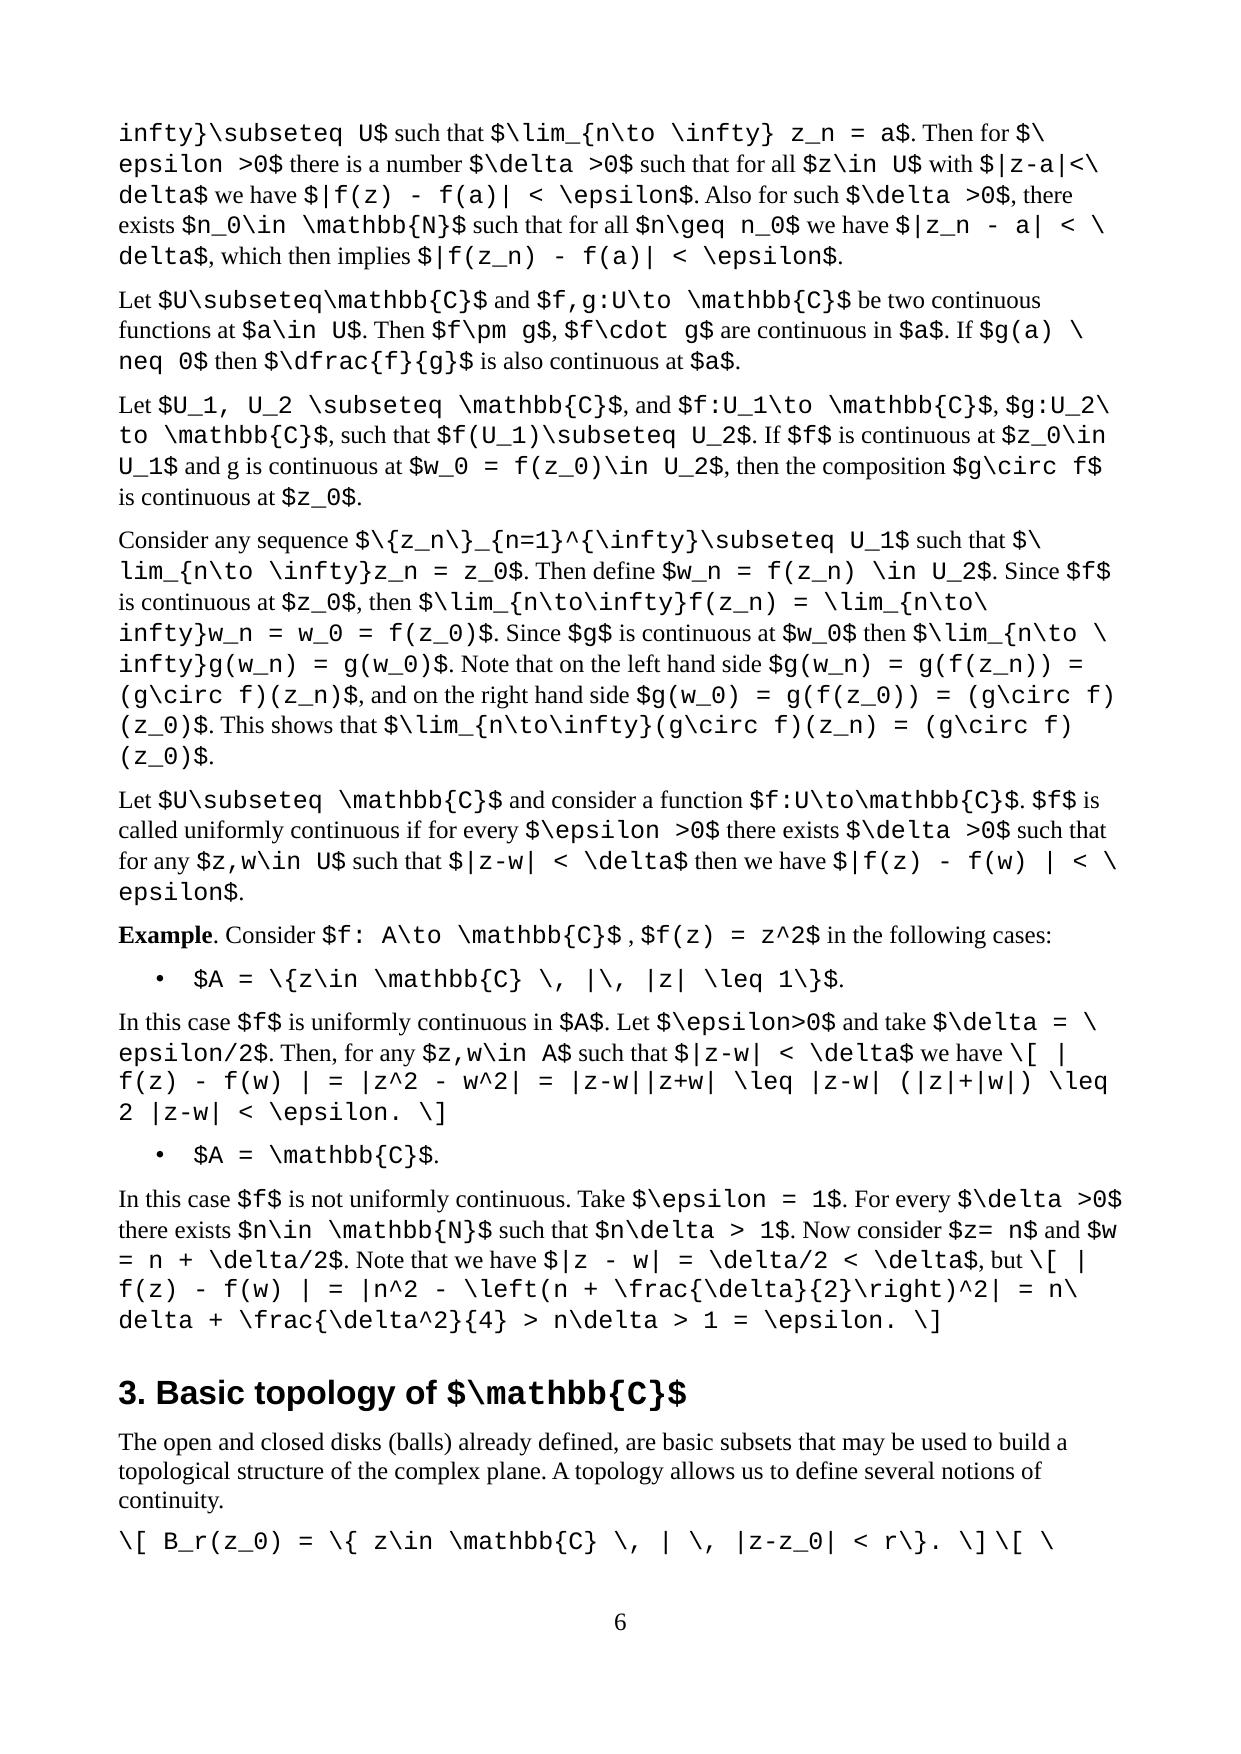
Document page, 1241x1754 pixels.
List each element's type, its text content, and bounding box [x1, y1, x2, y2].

text Example. Consider $f: A\to \mathbb{C}$ , $f(z) = z^2$ in the following cases: [118, 921, 1122, 951]
text Consider any sequence $\{z_n\}_{n=1}^{\infty}\subseteq U_1$ such that $\lim_{n\to \infty}z_n = z_0$. Then define $w_n = f(z_n) \in U_2$. Since $f$ is continuous at $z_0$, then $\lim_{n\to\infty}f(z_n) = \lim_{n\to\infty}w_n = w_0 = f(z_0)$. Since $g$ is continuous at $w_0$ then $\lim_{n\to \infty}g(w_n) = g(w_0)$. Note that on the left hand side $g(w_n) = g(f(z_n)) = (g\circ f)(z_n)$, and on the right hand side $g(w_0) = g(f(z_0)) = (g\circ f)(z_0)$. This shows that $\lim_{n\to\infty}(g\circ f)(z_n) = (g\circ f)(z_0)$. [118, 526, 1122, 772]
text Let $U\subseteq \mathbb{C}$ and consider a function $f:U\to\mathbb{C}$. $f$ is called uniformly continuous if for every $\epsilon >0$ there exists $\delta >0$ such that for any $z,w\in U$ such that $|z-w| < \delta$ then we have $|f(z) - f(w) | < \epsilon$. [118, 785, 1122, 908]
text \[ B_r(z_0) = \{ z\in \mathbb{C} \, | \, |z-z_0| < r\}. \] \[ \ [118, 1526, 1122, 1557]
subtitle Basic topology of $\mathbb{C}$ [118, 1373, 1122, 1415]
list $A = \mathbb{C}$. [156, 1141, 1122, 1171]
text Let $U_1, U_2 \subseteq \mathbb{C}$, and $f:U_1\to \mathbb{C}$, $g:U_2\to \mathbb{C}$, such that $f(U_1)\subseteq U_2$. If $f$ is continuous at $z_0\in U_1$ and g is continuous at $w_0 = f(z_0)\in U_2$, then the composition $g\circ f$ is continuous at $z_0$. [118, 390, 1122, 513]
text Let $U\subseteq\mathbb{C}$ and $f,g:U\to \mathbb{C}$ be two continuous functions at $a\in U$. Then $f\pm g$, $f\cdot g$ are continuous in $a$. If $g(a) \neq 0$ then $\dfrac{f}{g}$ is also continuous at $a$. [118, 285, 1122, 377]
text In this case $f$ is not uniformly continuous. Take $\epsilon = 1$. For every $\delta >0$ there exists $n\in \mathbb{N}$ such that $n\delta > 1$. Now consider $z= n$ and $w = n + \delta/2$. Note that we have $|z - w| = \delta/2 < \delta$, but \[ |f(z) - f(w) | = |n^2 - \left(n + \frac{\delta}{2}\right)^2| = n\delta + \frac{\delta^2}{4} > n\delta > 1 = \epsilon. \] [118, 1184, 1122, 1336]
text infty}\subseteq U$ such that $\lim_{n\to \infty} z_n = a$. Then for $\epsilon >0$ there is a number $\delta >0$ such that for all $z\in U$ with $|z-a|<\delta$ we have $|f(z) - f(a)| < \epsilon$. Also for such $\delta >0$, there exists $n_0\in \mathbb{N}$ such that for all $n\geq n_0$ we have $|z_n - a| < \delta$, which then implies $|f(z_n) - f(a)| < \epsilon$. [118, 118, 1122, 272]
list $A = \{z\in \mathbb{C} \, |\, |z| \leq 1\}$. [156, 964, 1122, 995]
text In this case $f$ is uniformly continuous in $A$. Let $\epsilon>0$ and take $\delta = \epsilon/2$. Then, for any $z,w\in A$ such that $|z-w| < \delta$ we have \[ |f(z) - f(w) | = |z^2 - w^2| = |z-w||z+w| \leq |z-w| (|z|+|w|) \leq 2 |z-w| < \epsilon. \] [118, 1007, 1122, 1128]
text The open and closed disks (balls) already defined, are basic subsets that may be used to build a topological structure of the complex plane. A topology allows us to define several notions of continuity. [118, 1427, 1122, 1513]
